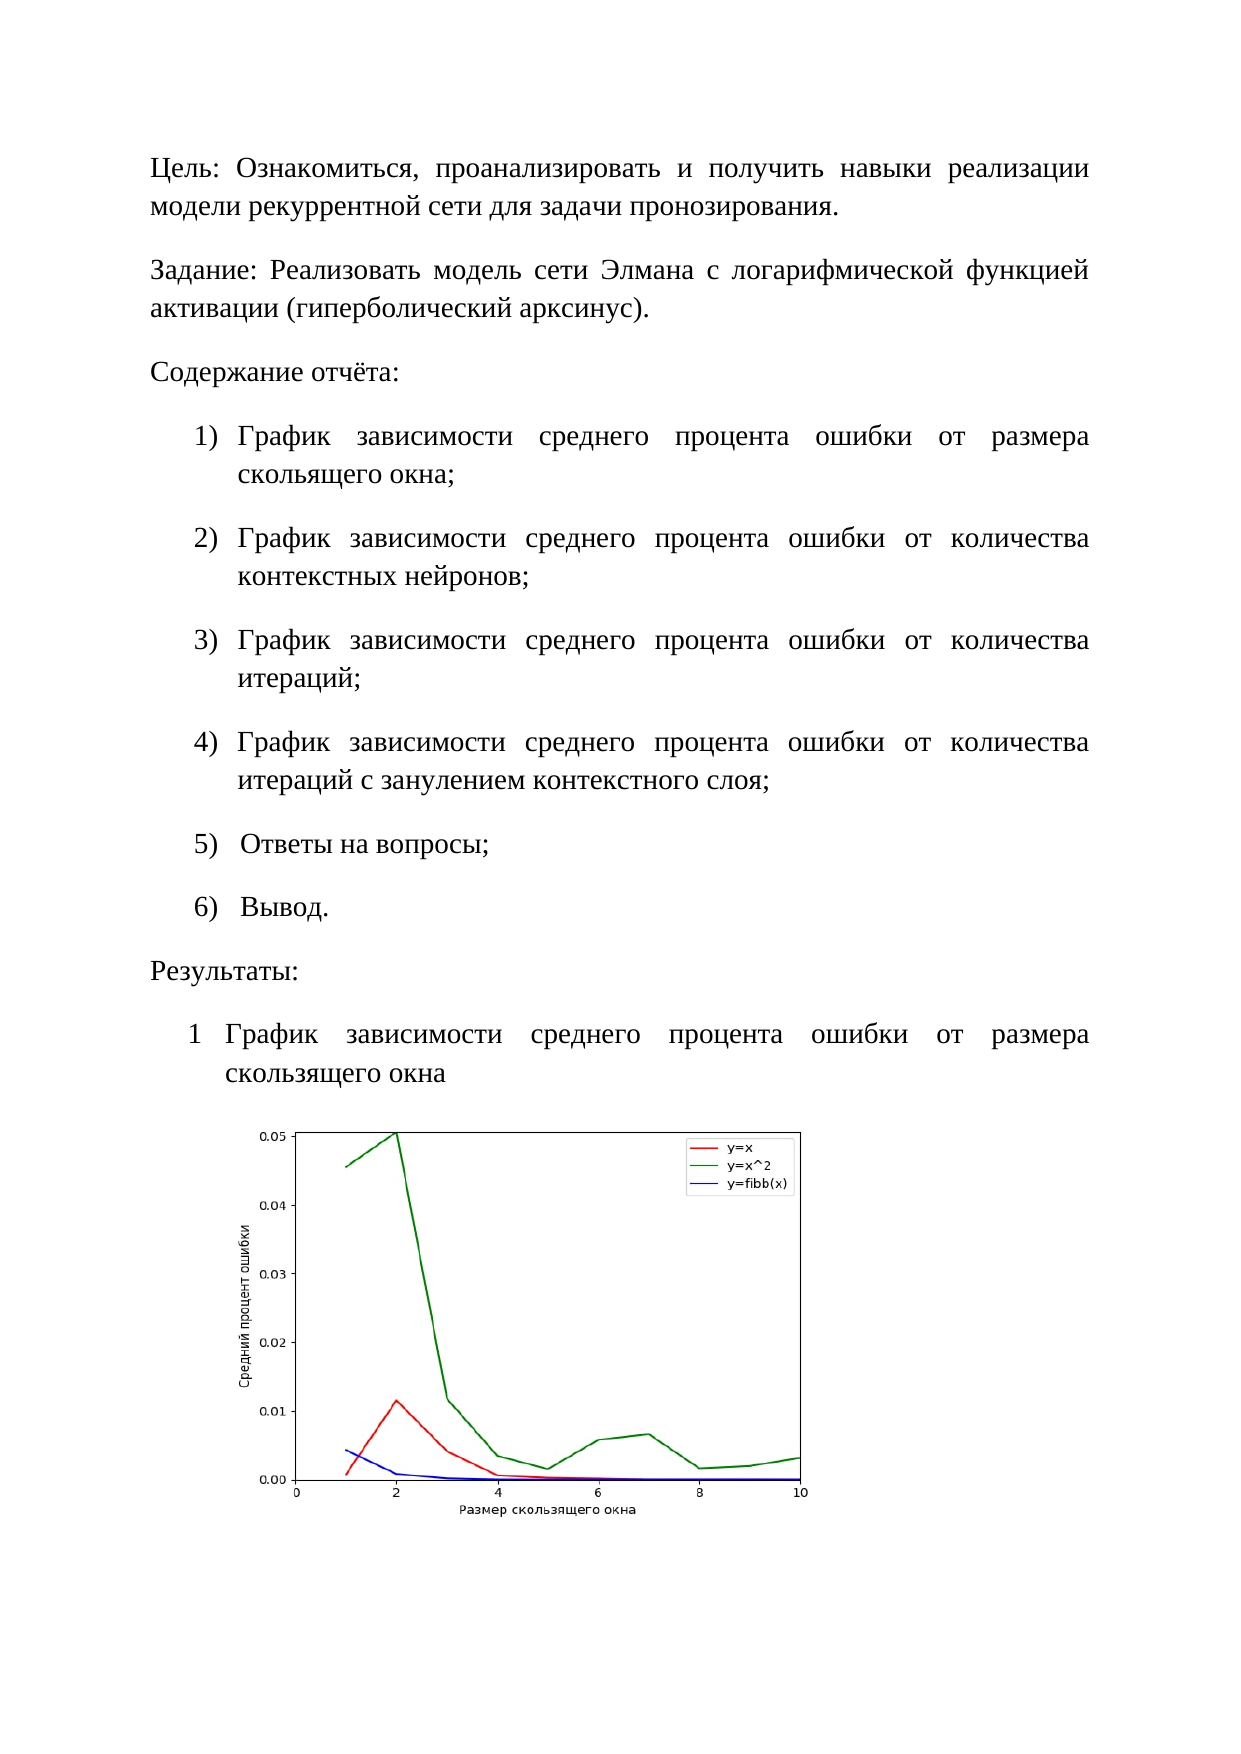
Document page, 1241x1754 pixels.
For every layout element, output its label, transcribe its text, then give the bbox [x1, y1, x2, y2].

text 3) График зависимости среднего процента ошибки от количества итераций; [194, 622, 1090, 694]
text 1) График зависимости среднего процента ошибки от размера скольящего окна; [194, 418, 1090, 490]
text Результаты: [150, 953, 1090, 987]
picture [225, 1118, 822, 1529]
text Содержание отчёта: [150, 354, 1090, 388]
text 5) Ответы на вопросы; [194, 826, 1090, 859]
text Задание: Реализовать модель сети Элмана с логарифмической функцией активации (гиперболический арксинус). [150, 252, 1090, 324]
list График зависимости среднего процента ошибки от размера скользящего окна [187, 1017, 1090, 1089]
text 4) График зависимости среднего процента ошибки от количества итераций с занулением контекстного слоя; [194, 724, 1090, 796]
text 6) Вывод. [194, 889, 1090, 923]
text Цель: Ознакомиться, проанализировать и получить навыки реализации модели рекуррентной сети для задачи пронозирования. [150, 150, 1090, 222]
text 2) График зависимости среднего процента ошибки от количества контекстных нейронов; [194, 520, 1090, 592]
